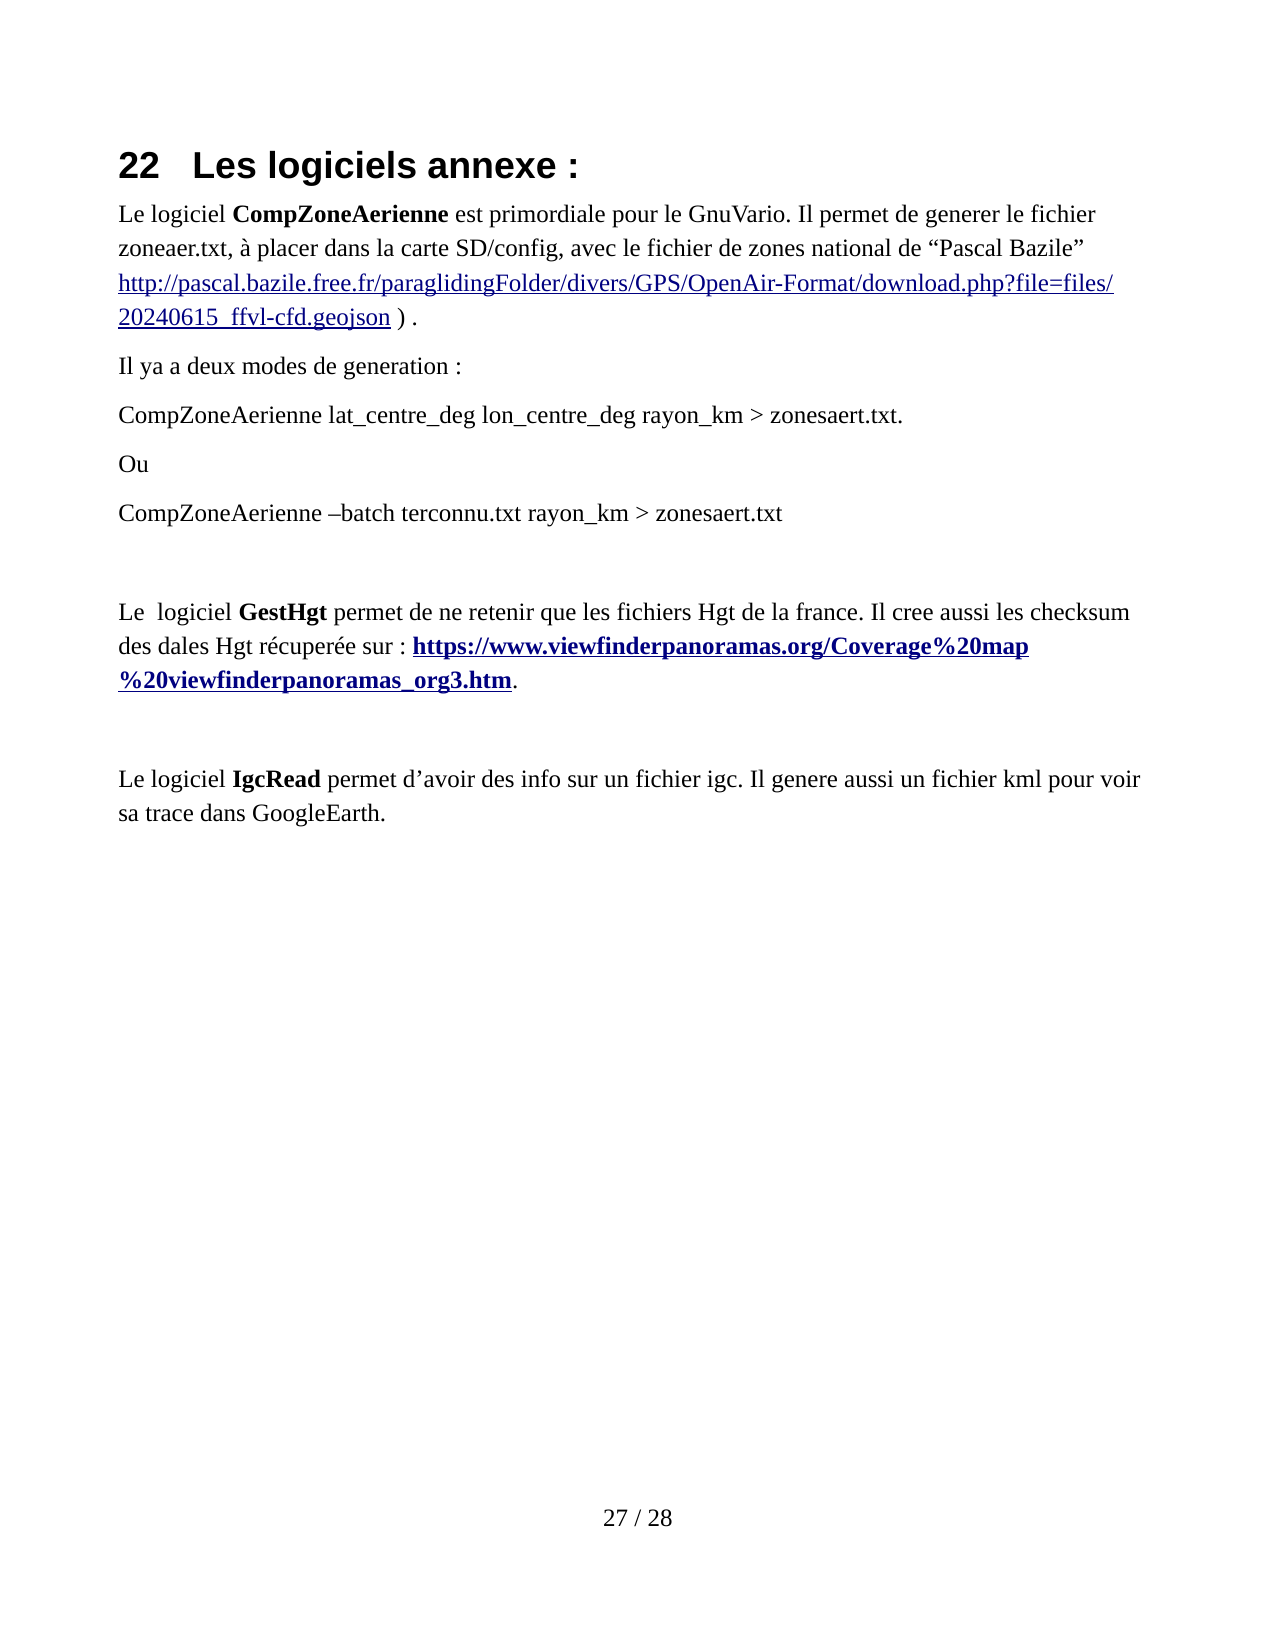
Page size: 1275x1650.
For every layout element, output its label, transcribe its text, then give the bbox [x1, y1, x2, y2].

text CompZoneAerienne –batch terconnu.txt rayon_km > zonesaert.txt [118, 498, 1157, 527]
text Le logiciel IgcRead permet d’avoir des info sur un fichier igc. Il genere aussi un fichier kml pour voir sa trace dans GoogleEarth. [118, 764, 1157, 827]
text Il ya a deux modes de generation : [118, 351, 1157, 380]
subtitle Les logiciels annexe : [118, 143, 1157, 186]
text Ou [118, 449, 1157, 478]
text Le logiciel GestHgt permet de ne retenir que les fichiers Hgt de la france. Il cree aussi les checksum des dales Hgt récuperée sur : https://www.viewfinderpanoramas.org/Coverage%20map%20viewfinderpanoramas_org3.htm. [118, 597, 1157, 694]
text CompZoneAerienne lat_centre_deg lon_centre_deg rayon_km > zonesaert.txt. [118, 400, 1157, 429]
text Le logiciel CompZoneAerienne est primordiale pour le GnuVario. Il permet de generer le fichier zoneaer.txt, à placer dans la carte SD/config, avec le fichier de zones national de “Pascal Bazile” http://pascal.bazile.free.fr/paraglidingFolder/divers/GPS/OpenAir-Format/download.php?file=files/20240615_ffvl-cfd.geojson ) . [118, 199, 1157, 331]
